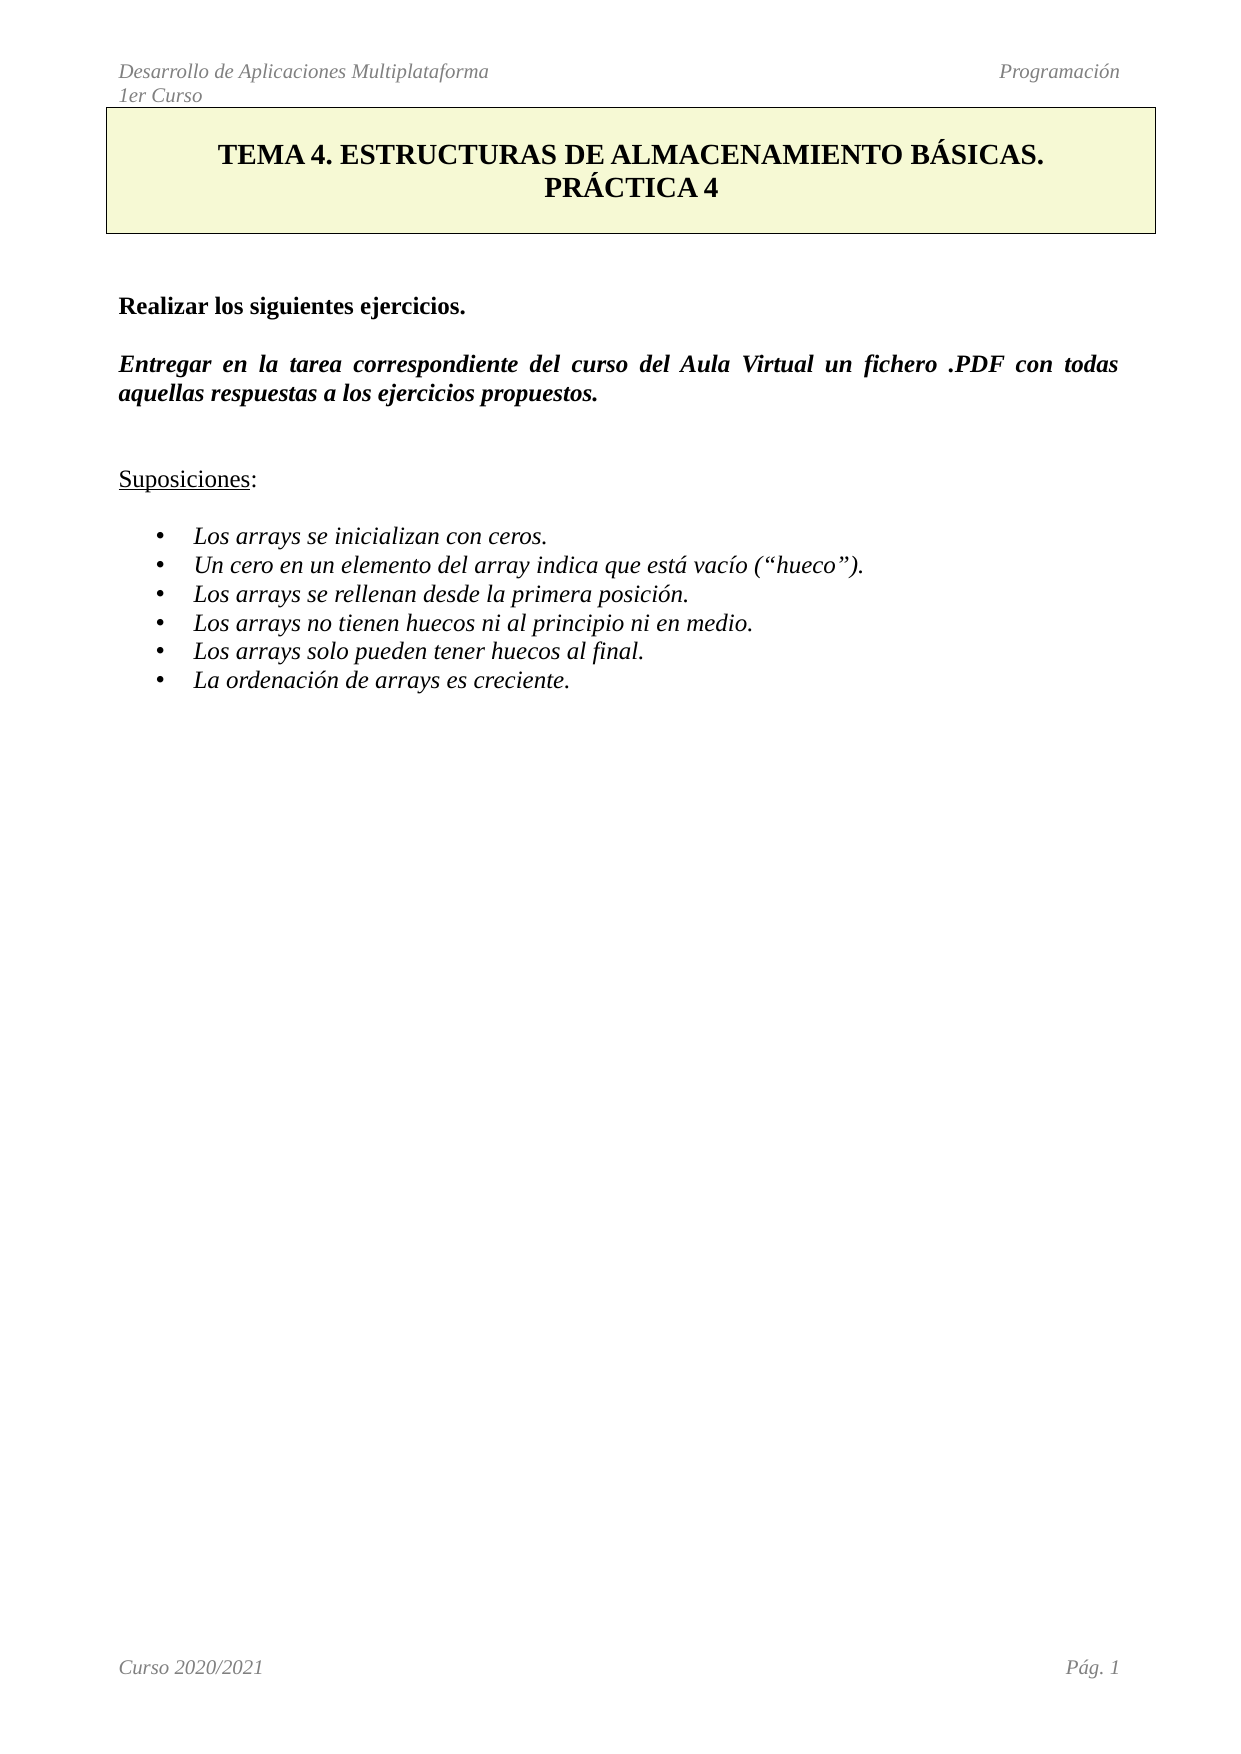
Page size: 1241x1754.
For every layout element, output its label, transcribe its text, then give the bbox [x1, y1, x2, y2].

text Suposiciones: [118, 464, 1122, 493]
text Entregar en la tarea correspondiente del curso del Aula Virtual un fichero .PDF con todas aquellas respuestas a los ejercicios propuestos. [118, 349, 1122, 406]
list La ordenación de arrays es creciente. [156, 665, 1122, 694]
list Un cero en un elemento del array indica que está vacío (“hueco”). [156, 550, 1122, 579]
table_header TEMA 4. ESTRUCTURAS DE ALMACENAMIENTO BÁSICAS. PRÁCTICA 4 [107, 108, 1155, 233]
list Los arrays se rellenan desde la primera posición. [156, 579, 1122, 608]
text Realizar los siguientes ejercicios. [118, 291, 1122, 320]
list Los arrays no tienen huecos ni al principio ni en medio. [156, 608, 1122, 636]
list Los arrays solo pueden tener huecos al final. [156, 636, 1122, 665]
list Los arrays se inicializan con ceros. [156, 521, 1122, 550]
